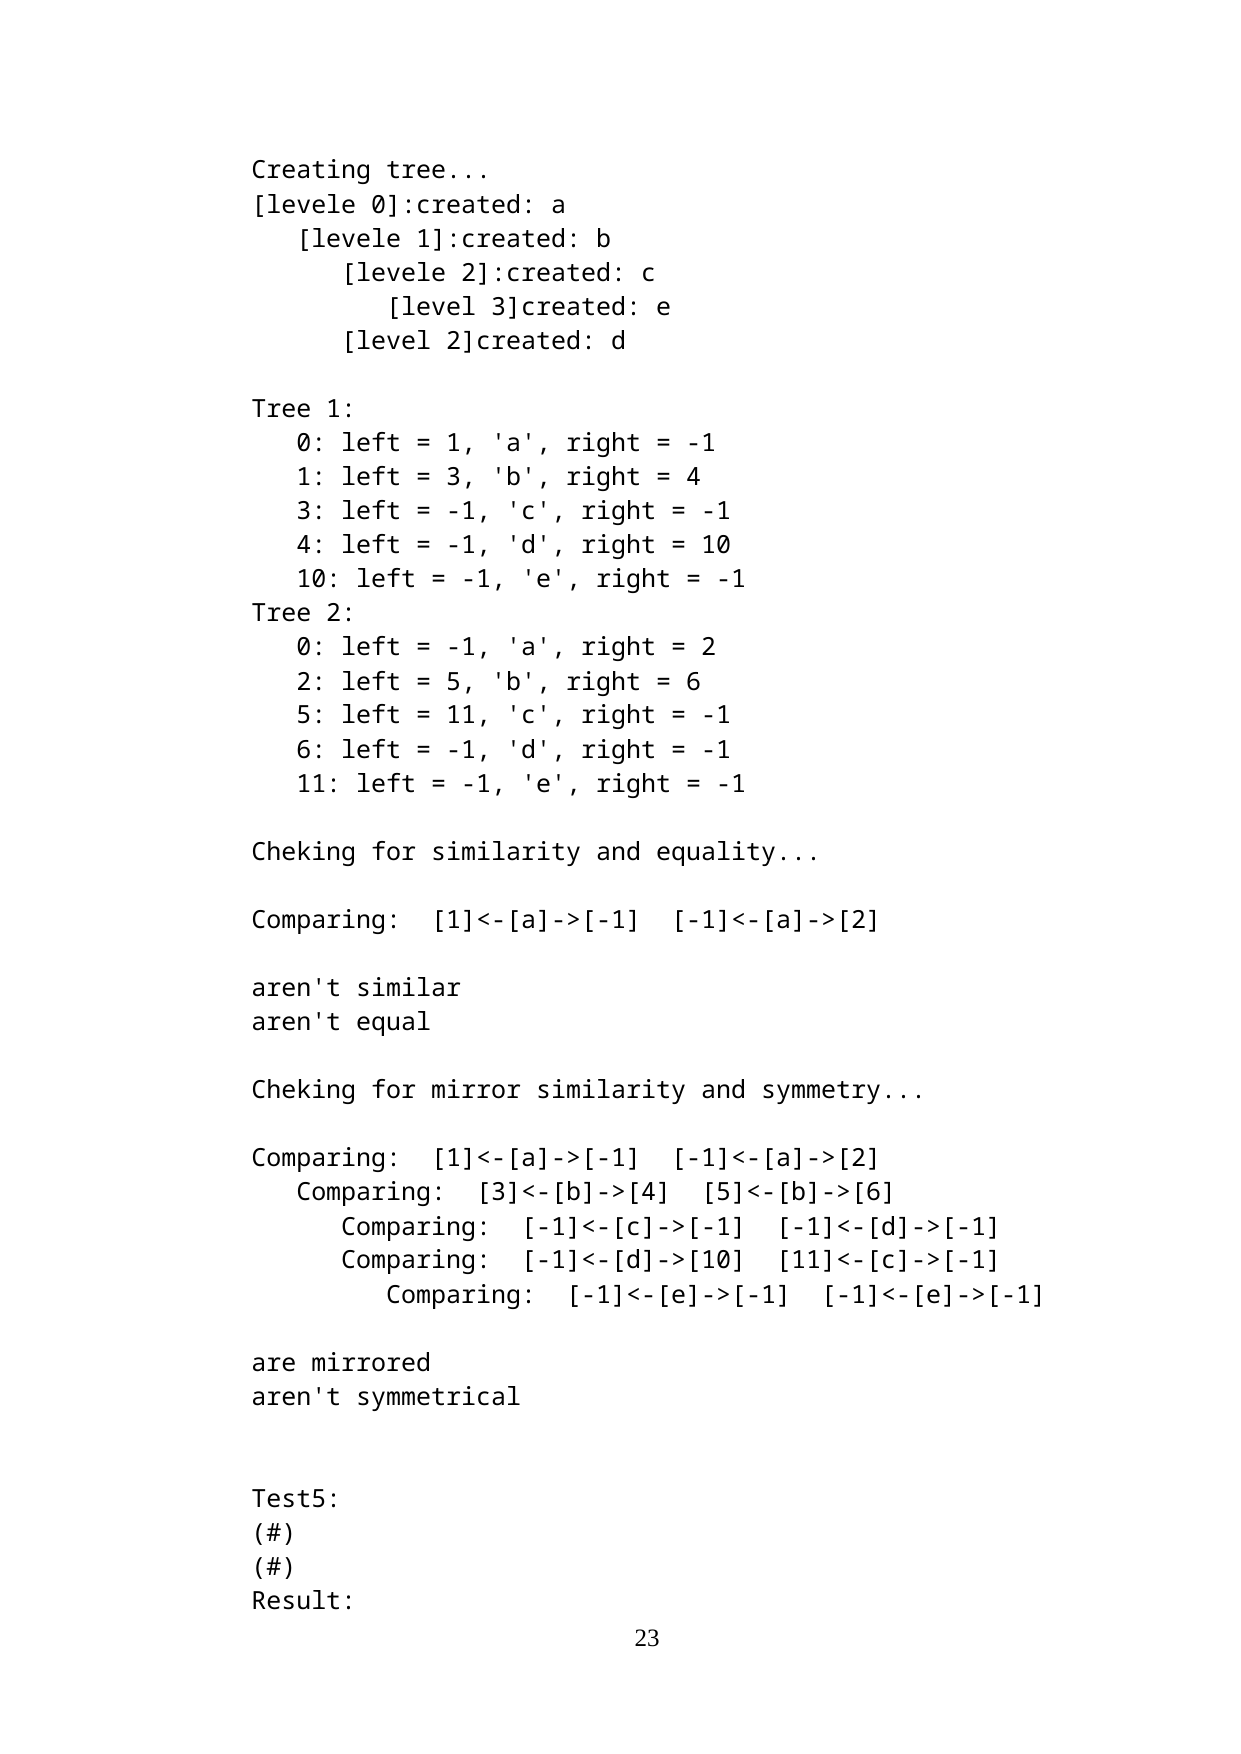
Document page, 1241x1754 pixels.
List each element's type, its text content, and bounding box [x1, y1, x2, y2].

text aren't symmetrical [177, 1378, 1116, 1412]
text [levele 2]:created: c [177, 254, 1116, 288]
text Comparing: [-1]<-[d]->[10] [11]<-[c]->[-1] [177, 1242, 1116, 1276]
text Comparing: [3]<-[b]->[4] [5]<-[b]->[6] [177, 1174, 1116, 1208]
text 0: left = -1, 'a', right = 2 [177, 629, 1116, 663]
text Cheking for mirror similarity and symmetry... [177, 1072, 1116, 1106]
text Result: [177, 1583, 1116, 1617]
text 10: left = -1, 'e', right = -1 [177, 561, 1116, 595]
text 2: left = 5, 'b', right = 6 [177, 663, 1116, 697]
text 0: left = 1, 'a', right = -1 [177, 425, 1116, 459]
text Creating tree... [177, 152, 1116, 186]
text Tree 1: [177, 391, 1116, 425]
text [level 3]created: e [177, 288, 1116, 322]
text Comparing: [1]<-[a]->[-1] [-1]<-[a]->[2] [177, 1140, 1116, 1174]
text (#) [177, 1515, 1116, 1549]
text [levele 1]:created: b [177, 220, 1116, 254]
text Tree 2: [177, 595, 1116, 629]
text Cheking for similarity and equality... [177, 833, 1116, 867]
text are mirrored [177, 1344, 1116, 1378]
text 1: left = 3, 'b', right = 4 [177, 459, 1116, 493]
text Test5: [177, 1481, 1116, 1515]
text Comparing: [1]<-[a]->[-1] [-1]<-[a]->[2] [177, 902, 1116, 936]
text 4: left = -1, 'd', right = 10 [177, 527, 1116, 561]
text [level 2]created: d [177, 322, 1116, 357]
text 11: left = -1, 'e', right = -1 [177, 765, 1116, 799]
text Comparing: [-1]<-[c]->[-1] [-1]<-[d]->[-1] [177, 1208, 1116, 1242]
text 5: left = 11, 'c', right = -1 [177, 697, 1116, 731]
text aren't similar [177, 970, 1116, 1004]
text 6: left = -1, 'd', right = -1 [177, 731, 1116, 765]
text [levele 0]:created: a [177, 186, 1116, 220]
text aren't equal [177, 1004, 1116, 1038]
text 3: left = -1, 'c', right = -1 [177, 493, 1116, 527]
text (#) [177, 1549, 1116, 1583]
text Comparing: [-1]<-[e]->[-1] [-1]<-[e]->[-1] [177, 1276, 1116, 1310]
